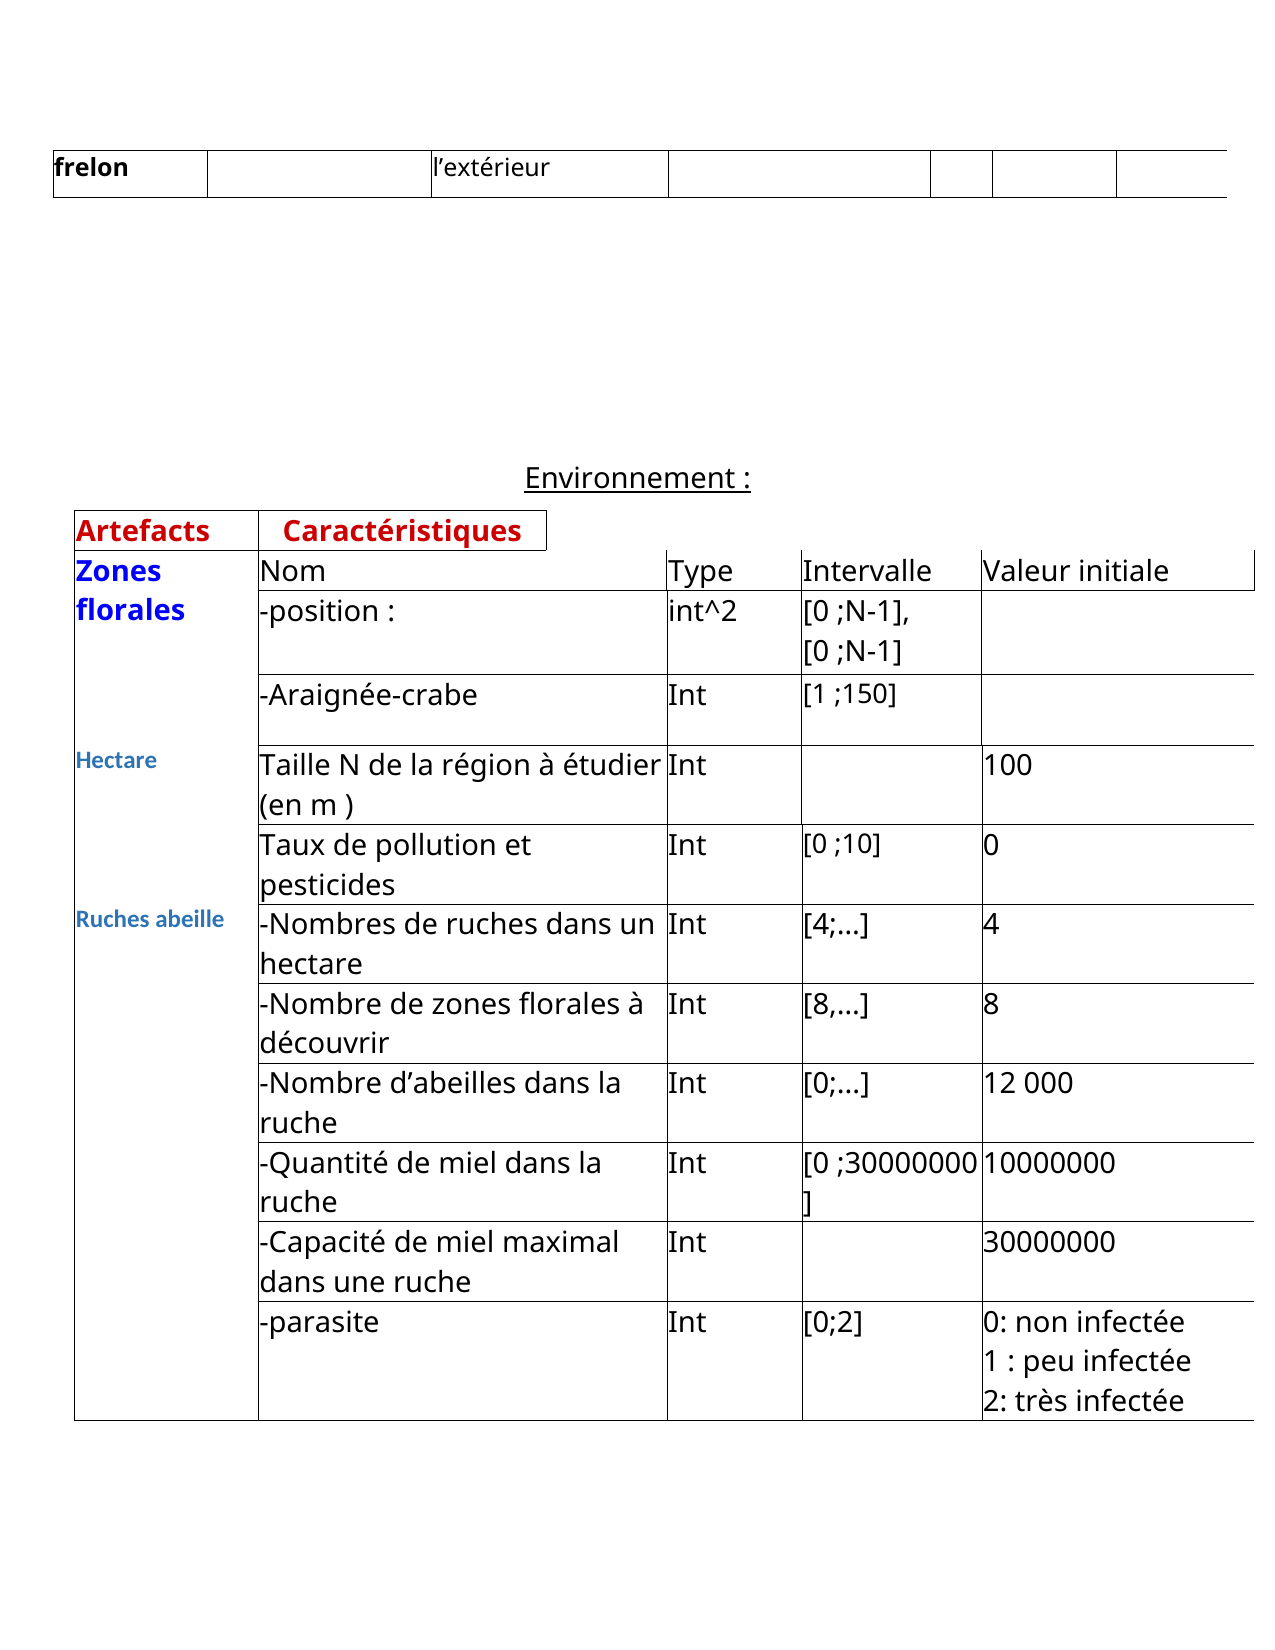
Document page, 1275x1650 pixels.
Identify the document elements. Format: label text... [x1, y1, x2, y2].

table_cell Int [668, 1143, 802, 1221]
table_cell -Quantité de miel dans la ruche [259, 1143, 667, 1221]
table_cell l’extérieur [432, 151, 668, 197]
table_header Artefacts [75, 511, 258, 550]
table_header Caractéristiques [259, 511, 546, 550]
table_cell [802, 746, 982, 824]
text Environnement : [150, 458, 1125, 497]
table_cell [0;2] [803, 1302, 982, 1420]
table_cell [208, 151, 431, 197]
table_cell [982, 591, 1254, 673]
table_cell Hectare [75, 745, 258, 903]
table_cell Int [668, 825, 802, 903]
table_cell -Nombre de zones florales à découvrir [259, 984, 667, 1062]
table_cell -parasite [259, 1302, 667, 1420]
table_cell -Nombre d’abeilles dans la ruche [259, 1064, 667, 1142]
table_cell [0 ;N-1], [0 ;N-1] [802, 591, 981, 673]
table_cell -Nombres de ruches dans un hectare [259, 905, 667, 983]
table_cell [931, 151, 992, 197]
table_cell [0 ;10] [803, 825, 982, 903]
table_cell frelon [54, 151, 207, 197]
table_cell 4 [983, 905, 1254, 983]
table_cell Zones florales [75, 551, 258, 744]
table_cell [993, 151, 1116, 197]
table_cell int^2 [668, 591, 801, 673]
table_cell 0: non infectée 1 : peu infectée 2: très infectée [983, 1302, 1254, 1420]
table_cell 30000000 [983, 1222, 1254, 1301]
table_cell -Capacité de miel maximal dans une ruche [259, 1222, 667, 1301]
table_cell [0;...] [803, 1064, 982, 1142]
table_cell Ruches abeille [75, 904, 258, 1420]
table_cell Taille N de la région à étudier (en m ) [259, 746, 667, 824]
table_cell Type [667, 550, 801, 589]
table_cell -position : [259, 591, 667, 673]
table_cell Intervalle [802, 550, 981, 589]
table_cell Nom [259, 550, 666, 589]
table_cell 10000000 [983, 1143, 1254, 1221]
table_cell [0 ;30000000] [803, 1143, 982, 1221]
table_cell [4;…] [803, 905, 982, 983]
table_cell [8,…] [803, 984, 982, 1062]
table_cell [803, 1222, 982, 1301]
table_cell Taux de pollution et pesticides [259, 825, 667, 903]
table_cell [1117, 151, 1227, 197]
table_cell Int [668, 1222, 802, 1301]
table_cell 8 [983, 984, 1254, 1062]
table_cell Int [668, 675, 801, 744]
table_cell 12 000 [983, 1064, 1254, 1142]
table_header [547, 510, 1254, 550]
table_cell Int [668, 1064, 802, 1142]
table_cell Int [668, 905, 802, 983]
table_cell Int [668, 746, 801, 824]
table_cell Int [668, 1302, 802, 1420]
table_cell Int [668, 984, 802, 1062]
table_cell [982, 675, 1254, 744]
table_cell 0 [983, 825, 1254, 903]
table_cell 100 [983, 746, 1254, 824]
table_cell [669, 151, 930, 197]
table_cell [1 ;150] [802, 675, 981, 744]
table_cell Valeur initiale [982, 550, 1254, 589]
table_cell -Araignée-crabe [259, 675, 667, 744]
